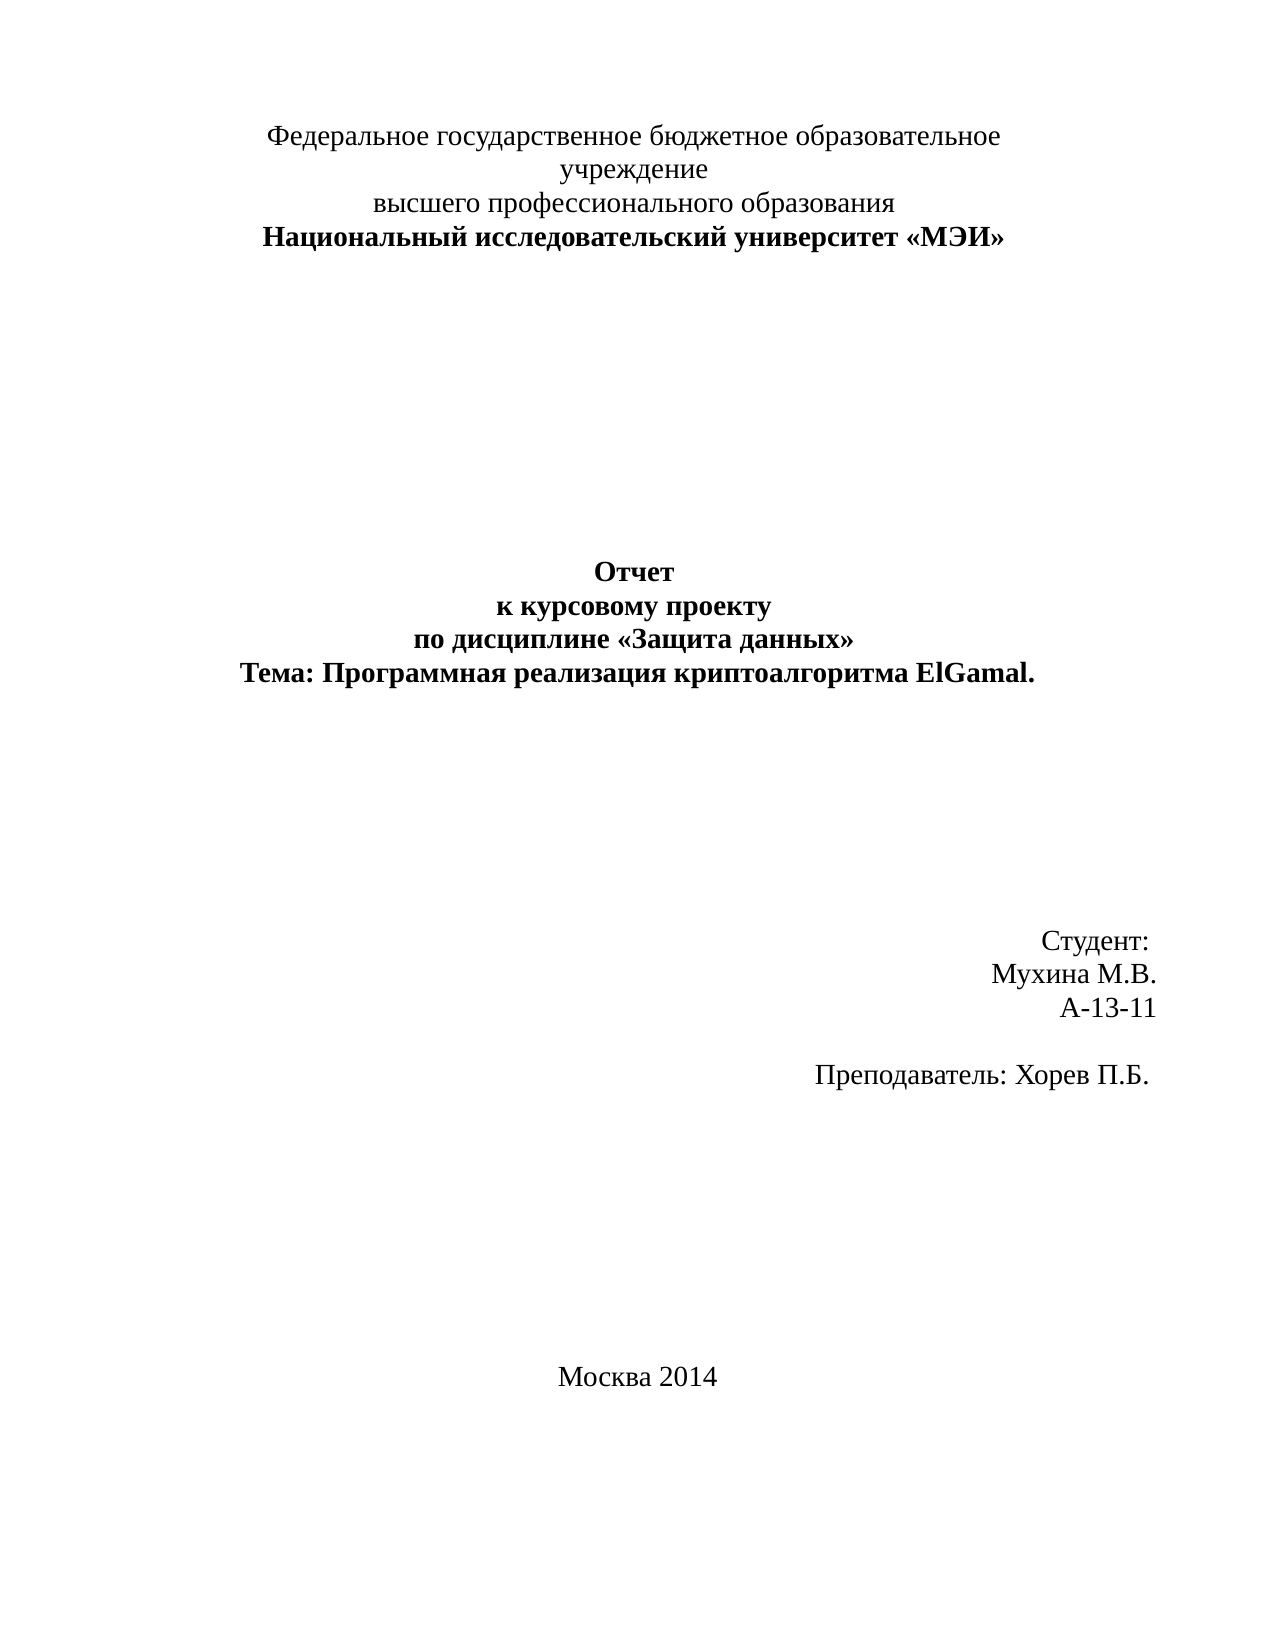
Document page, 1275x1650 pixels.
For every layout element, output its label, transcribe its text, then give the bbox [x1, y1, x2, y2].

text Москва 2014 [118, 1359, 1157, 1393]
text Студент: [118, 923, 1157, 957]
text к курсовому проекту [118, 588, 1157, 621]
text учреждение [118, 152, 1157, 185]
text Национальный исследовательский университет «МЭИ» [118, 219, 1157, 252]
text А-13-11 [118, 990, 1157, 1024]
text Федеральное государственное бюджетное образовательное [118, 118, 1157, 152]
text Мухина М.В. [118, 957, 1157, 990]
text Отчет [118, 554, 1157, 588]
text высшего профессионального образования [118, 185, 1157, 219]
text Тема: Программная реализация криптоалгоритма ElGamal. [118, 655, 1157, 688]
text по дисциплине «Защита данных» [118, 621, 1157, 655]
text Преподаватель: Хорев П.Б. [118, 1057, 1157, 1091]
